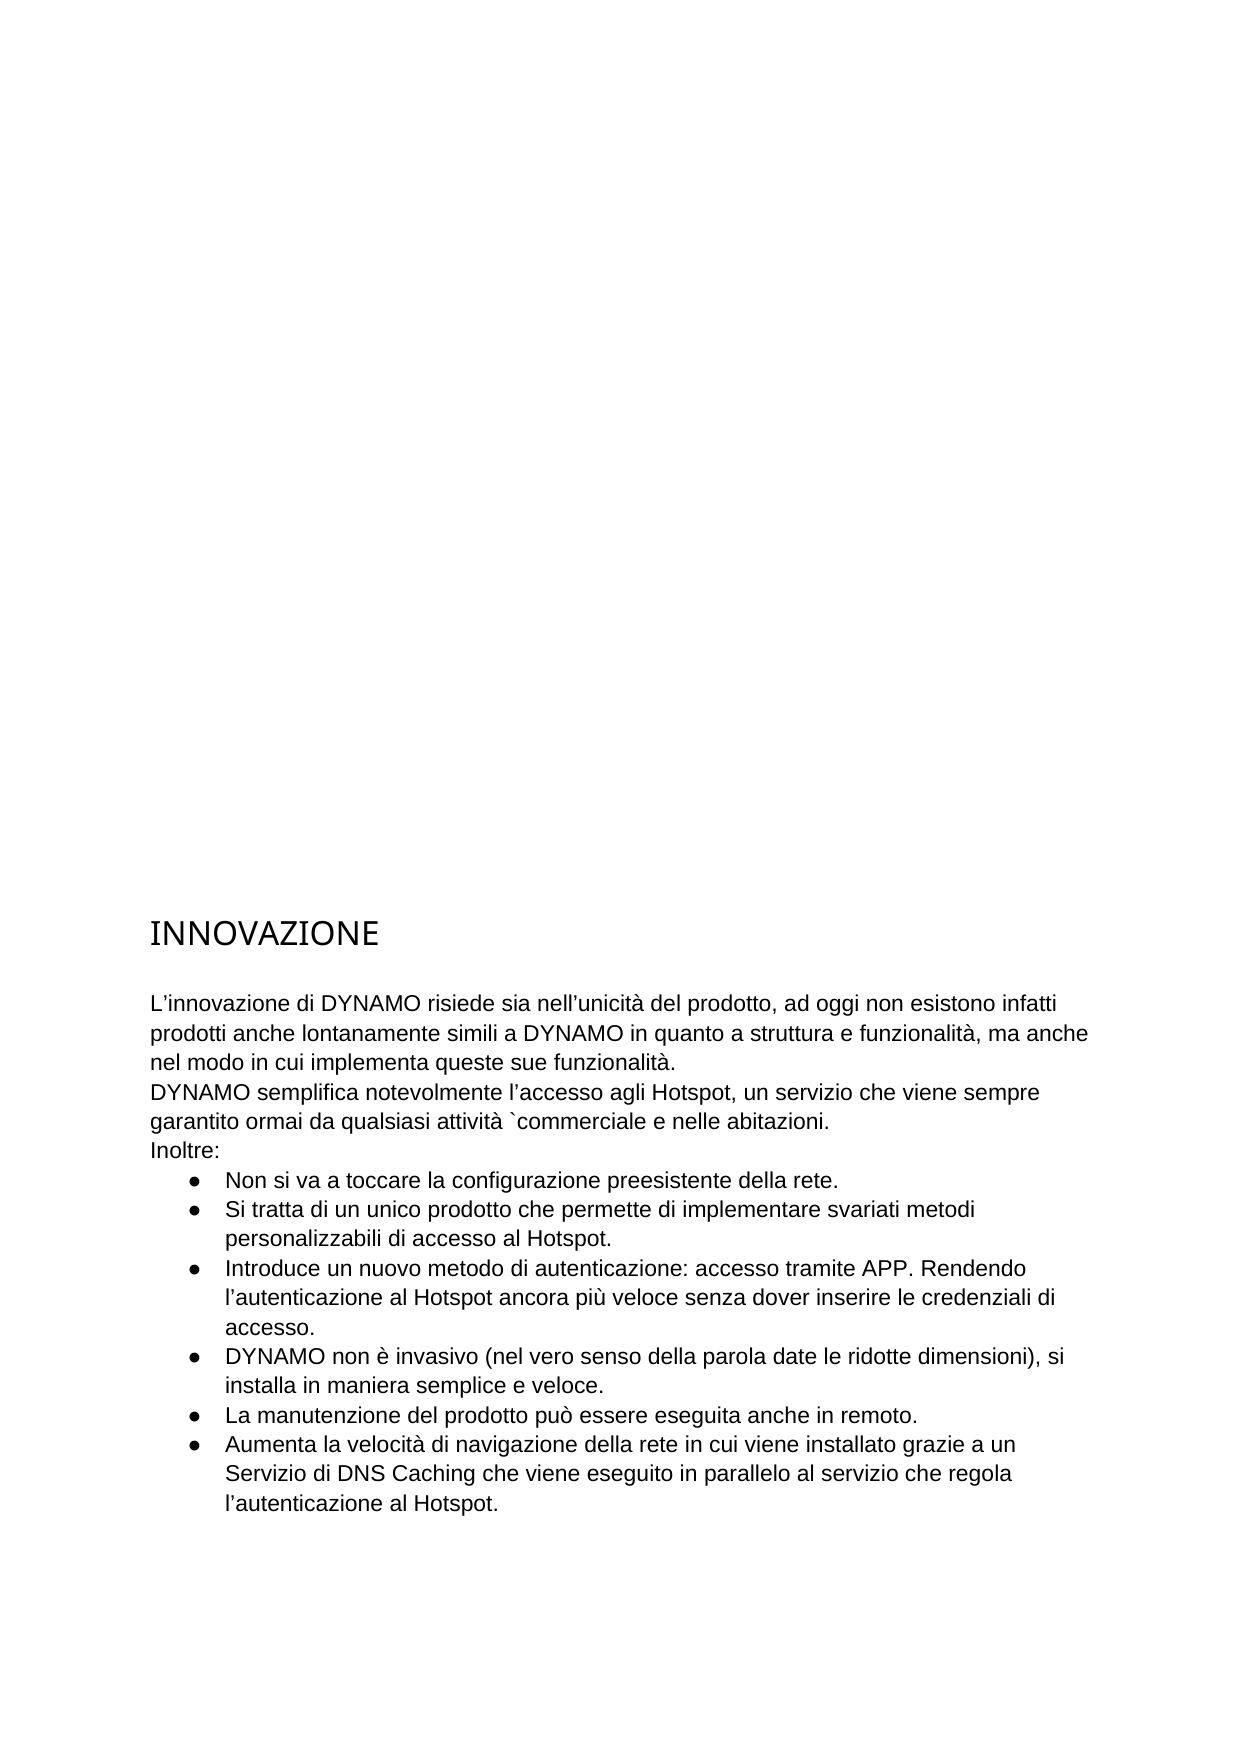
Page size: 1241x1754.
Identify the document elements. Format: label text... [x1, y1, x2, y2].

list DYNAMO non è invasivo (nel vero senso della parola date le ridotte dimensioni), si installa in maniera semplice e veloce. [187, 1344, 1091, 1399]
text Inoltre: [150, 1138, 1091, 1164]
list Introduce un nuovo metodo di autenticazione: accesso tramite APP. Rendendo l’autenticazione al Hotspot ancora più veloce senza dover inserire le credenziali di accesso. [187, 1256, 1091, 1340]
text L’innovazione di DYNAMO risiede sia nell’unicità del prodotto, ad oggi non esistono infatti prodotti anche lontanamente simili a DYNAMO in quanto a struttura e funzionalità, ma anche nel modo in cui implementa queste sue funzionalità. [150, 991, 1091, 1076]
list La manutenzione del prodotto può essere eseguita anche in remoto. [187, 1402, 1091, 1428]
list Non si va a toccare la configurazione preesistente della rete. [187, 1167, 1091, 1193]
list Si tratta di un unico prodotto che permette di implementare svariati metodi personalizzabili di accesso al Hotspot. [187, 1197, 1091, 1252]
list Aumenta la velocità di navigazione della rete in cui viene installato grazie a un Servizio di DNS Caching che viene eseguito in parallelo al servizio che regola l’autenticazione al Hotspot. [187, 1432, 1091, 1516]
subtitle INNOVAZIONE [150, 909, 1091, 955]
text DYNAMO semplifica notevolmente l’accesso agli Hotspot, un servizio che viene sempre garantito ormai da qualsiasi attività `commerciale e nelle abitazioni. [150, 1079, 1091, 1134]
